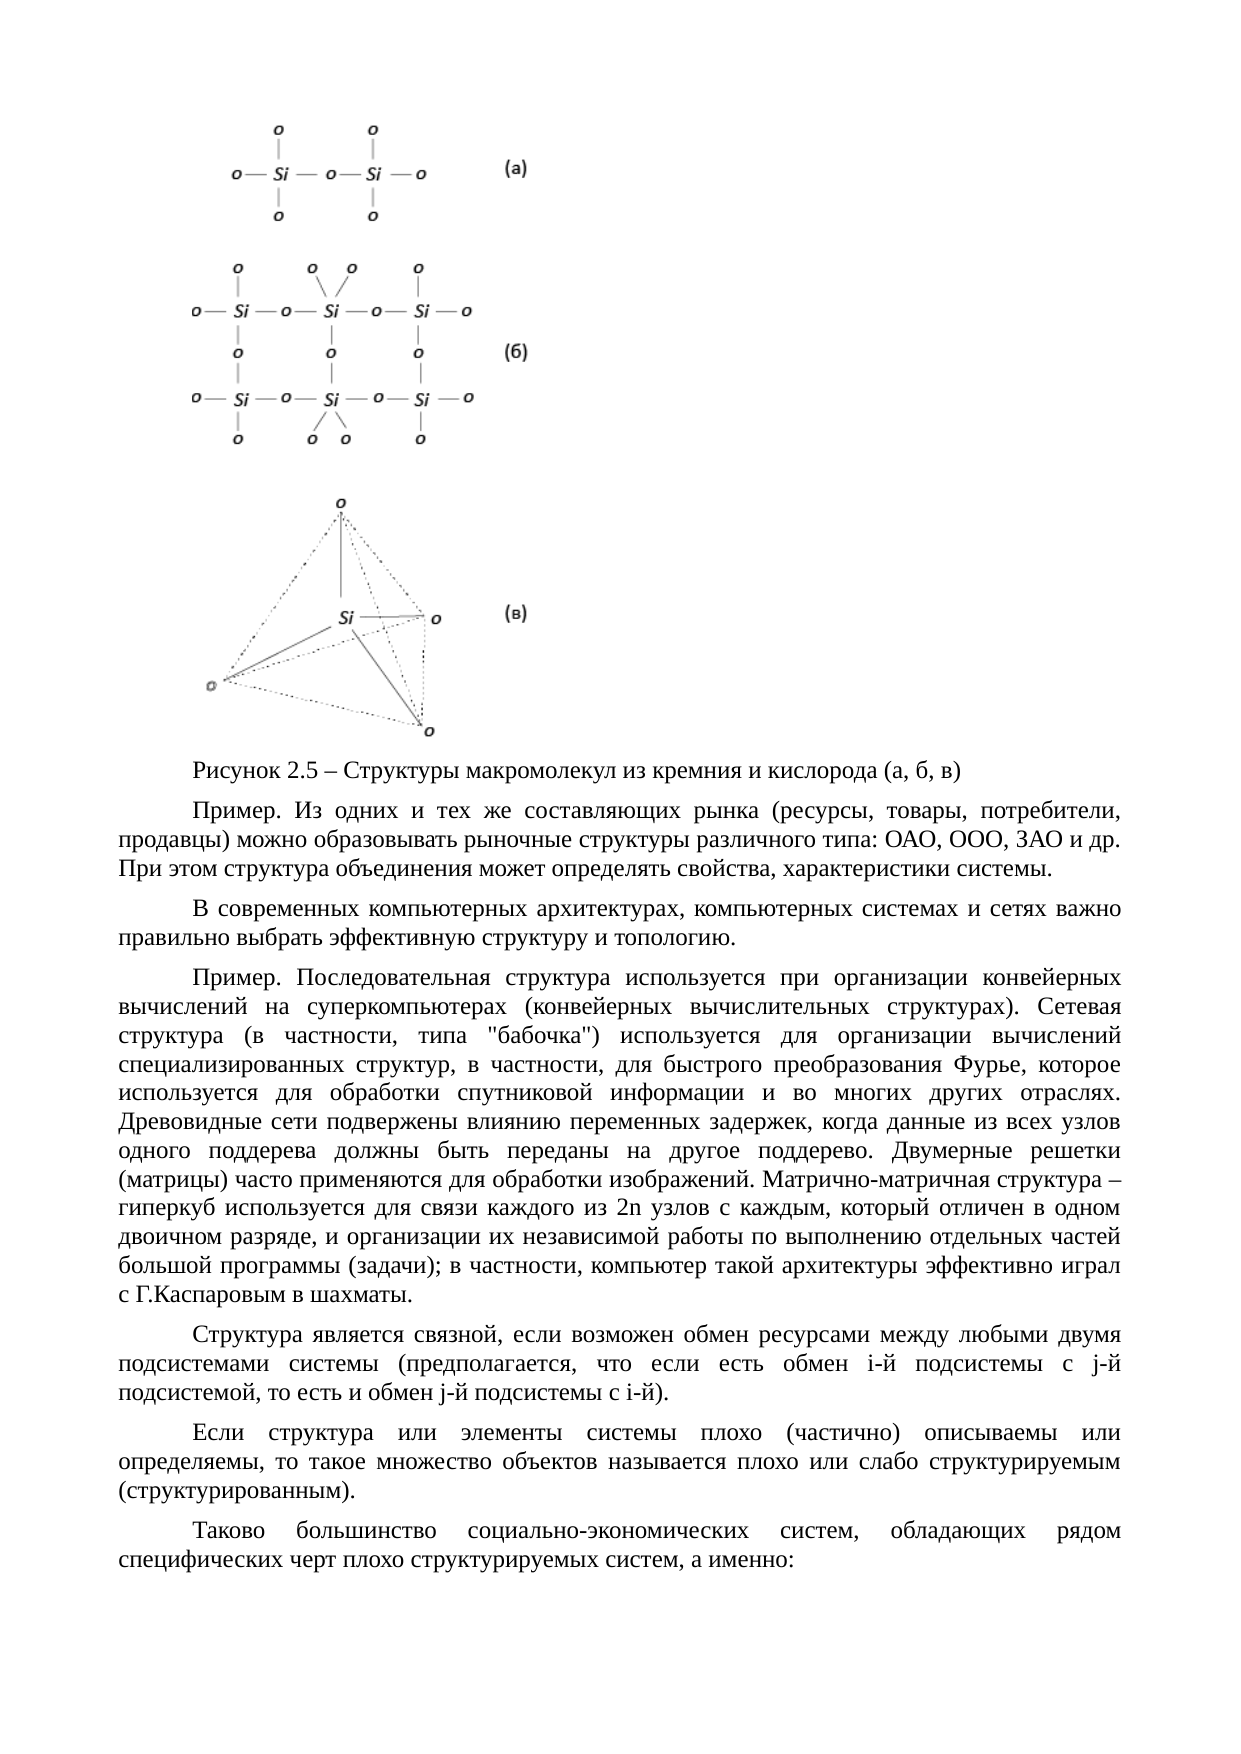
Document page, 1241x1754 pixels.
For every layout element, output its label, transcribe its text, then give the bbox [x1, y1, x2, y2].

text В современных компьютерных архитектурах, компьютерных системах и сетях важно правильно выбрать эффективную структуру и топологию. [118, 893, 1122, 951]
text Рисунок 2.5 – Структуры макромолекул из кремния и кислорода (а, б, в) [118, 755, 1122, 783]
text Таково большинство социально-экономических систем, обладающих рядом специфических черт плохо структурируемых систем, а именно: [118, 1515, 1122, 1573]
text Пример. Последовательная структура используется при организации конвейерных вычислений на суперкомпьютерах (конвейерных вычислительных структурах). Сетевая структура (в частности, типа "бабочка") используется для организации вычислений специализированных структур, в частности, для быстрого преобразования Фурье, которое используется для обработки спутниковой информации и во многих других отраслях. Древовидные сети подвержены влиянию переменных задержек, когда данные из всех узлов одного поддерева должны быть переданы на другое поддерево. Двумерные решетки (матрицы) часто применяются для обработки изображений. Матрично-матричная структура – гиперкуб используется для связи каждого из 2n узлов с каждым, который отличен в одном двоичном разряде, и организации их независимой работы по выполнению отдельных частей большой программы (задачи); в частности, компьютер такой архитектуры эффективно играл с Г.Каспаровым в шахматы. [118, 962, 1122, 1307]
picture [192, 118, 529, 743]
text Если структура или элементы системы плохо (частично) описываемы или определяемы, то такое множество объектов называется плохо или слабо структурируемым (структурированным). [118, 1417, 1122, 1503]
text Структура является связной, если возможен обмен ресурсами между любыми двумя подсистемами системы (предполагается, что если есть обмен i-й подсистемы с j-й подсистемой, то есть и обмен j-й подсистемы с i-й). [118, 1319, 1122, 1406]
text Пример. Из одних и тех же составляющих рынка (ресурсы, товары, потребители, продавцы) можно образовывать рыночные структуры различного типа: ОАО, ООО, ЗАО и др. При этом структура объединения может определять свойства, характеристики системы. [118, 795, 1122, 881]
